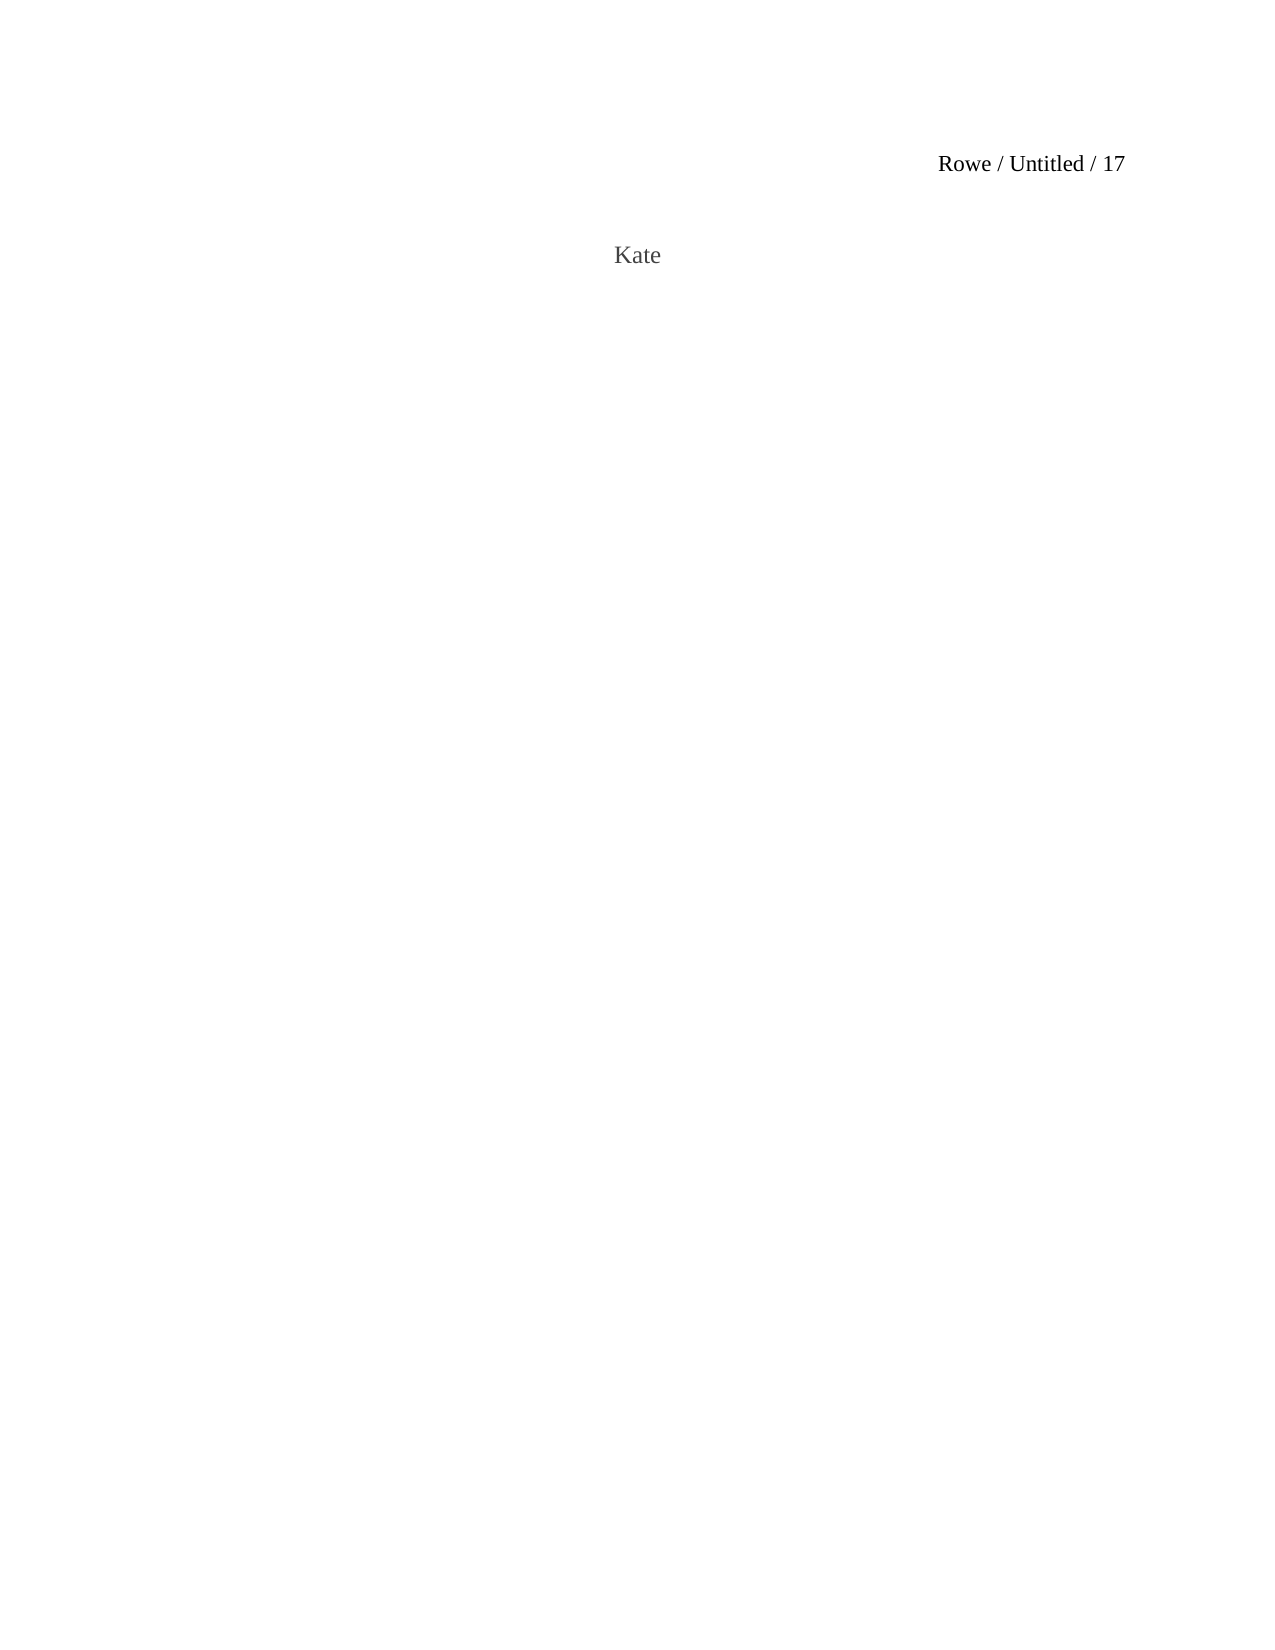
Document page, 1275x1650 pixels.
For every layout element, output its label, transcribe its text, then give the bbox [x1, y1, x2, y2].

subtitle Kate [150, 240, 1125, 268]
